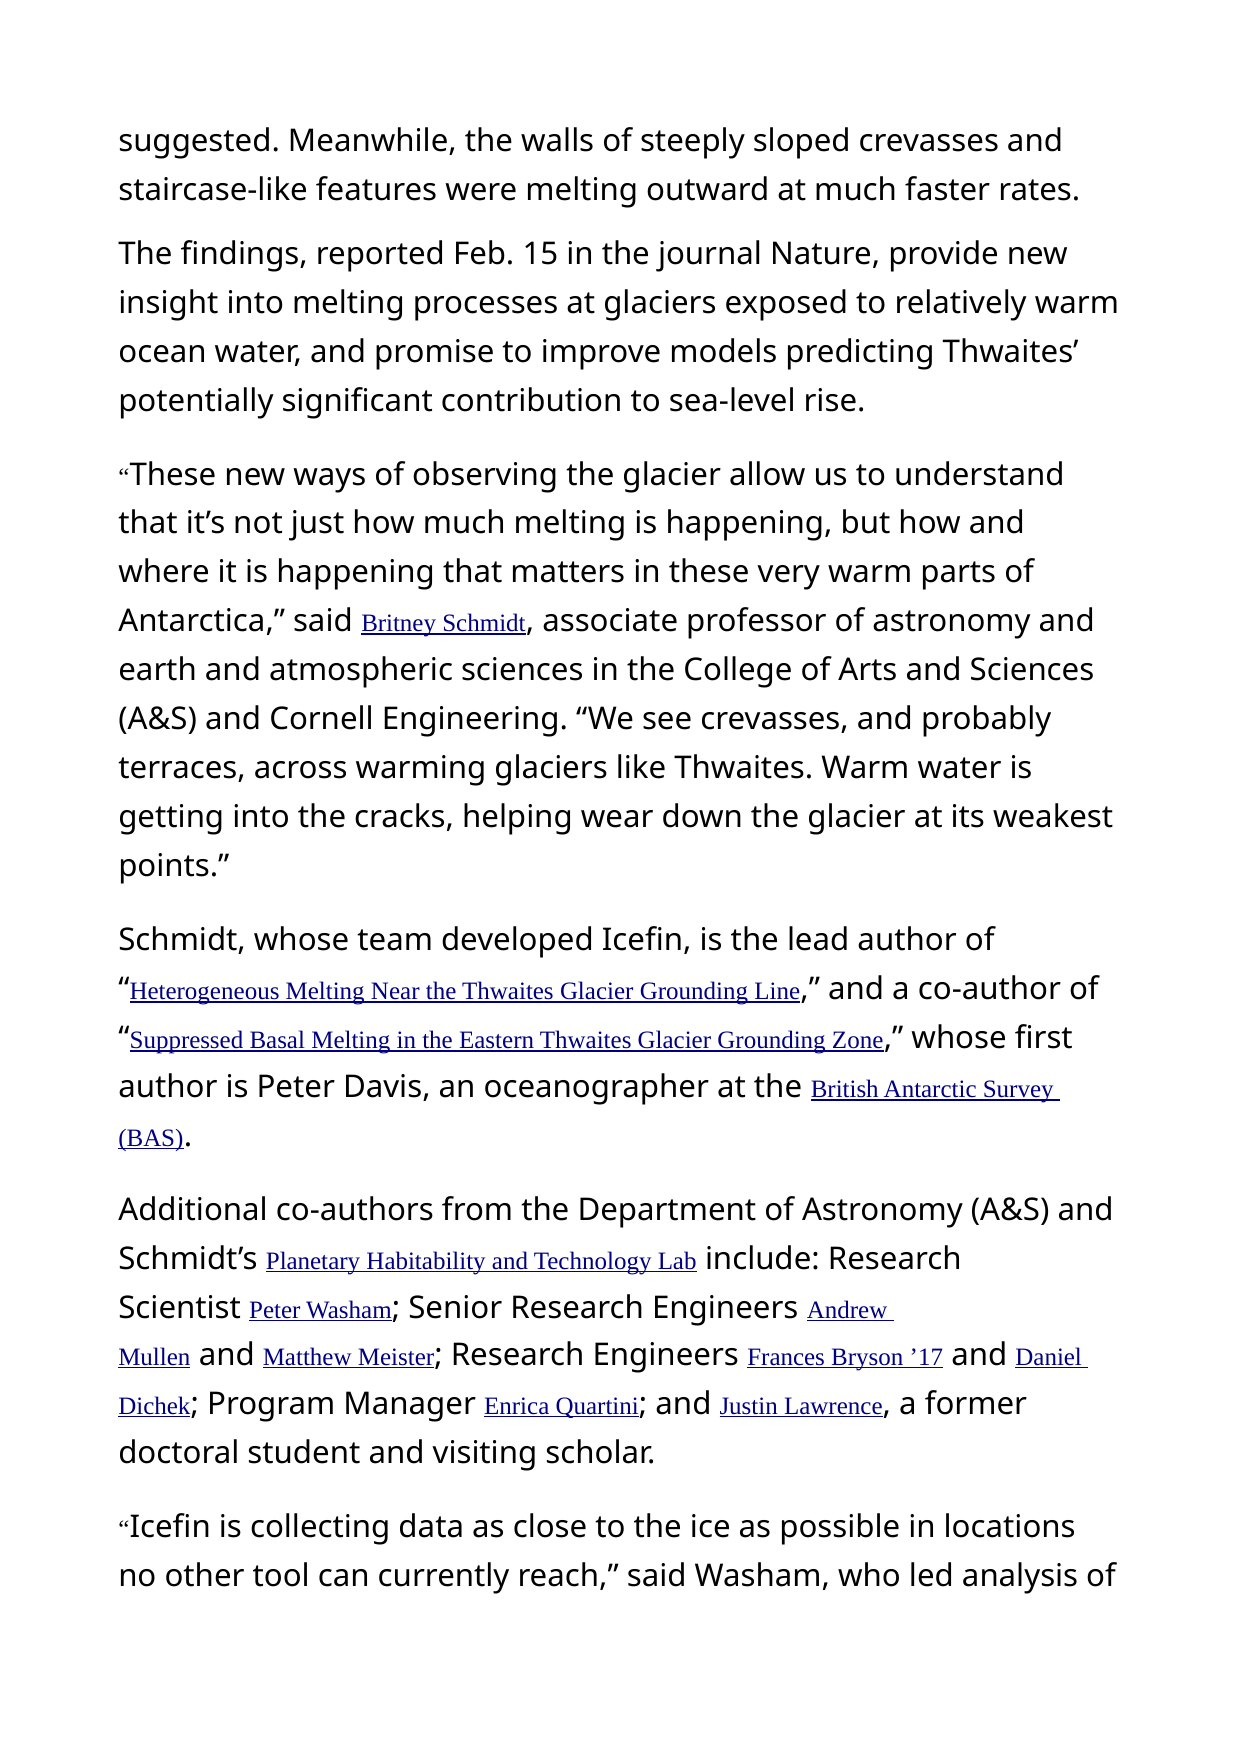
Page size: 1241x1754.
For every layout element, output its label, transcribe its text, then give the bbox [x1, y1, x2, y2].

text The findings, reported Feb. 15 in the journal Nature, provide new insight into melting processes at glaciers exposed to relatively warm ocean water, and promise to improve models predicting Thwaites’ potentially significant contribution to sea-level rise. [118, 231, 1122, 420]
text suggested. Meanwhile, the walls of steeply sloped crevasses and staircase-like features were melting outward at much faster rates. [118, 118, 1122, 210]
text “Icefin is collecting data as close to the ice as possible in locations no other tool can currently reach,” said Washam, who led analysis of [118, 1503, 1122, 1595]
text “These new ways of observing the glacier allow us to understand that it’s not just how much melting is happening, but how and where it is happening that matters in these very warm parts of Antarctica,” said Britney Schmidt, associate professor of astronomy and earth and atmospheric sciences in the College of Arts and Sciences (A&S) and Cornell Engineering. “We see crevasses, and probably terraces, across warming glaciers like Thwaites. Warm water is getting into the cracks, helping wear down the glacier at its weakest points.” [118, 451, 1122, 886]
text Additional co-authors from the Department of Astronomy (A&S) and Schmidt’s Planetary Habitability and Technology Lab include: Research Scientist Peter Washam; Senior Research Engineers Andrew Mullen and Matthew Meister; Research Engineers Frances Bryson ’17 and Daniel Dichek; Program Manager Enrica Quartini; and Justin Lawrence, a former doctoral student and visiting scholar. [118, 1187, 1122, 1472]
text Schmidt, whose team developed Icefin, is the lead author of “Heterogeneous Melting Near the Thwaites Glacier Grounding Line,” and a co-author of “Suppressed Basal Melting in the Eastern Thwaites Glacier Grounding Zone,” whose first author is Peter Davis, an oceanographer at the British Antarctic Survey (BAS). [118, 917, 1122, 1156]
